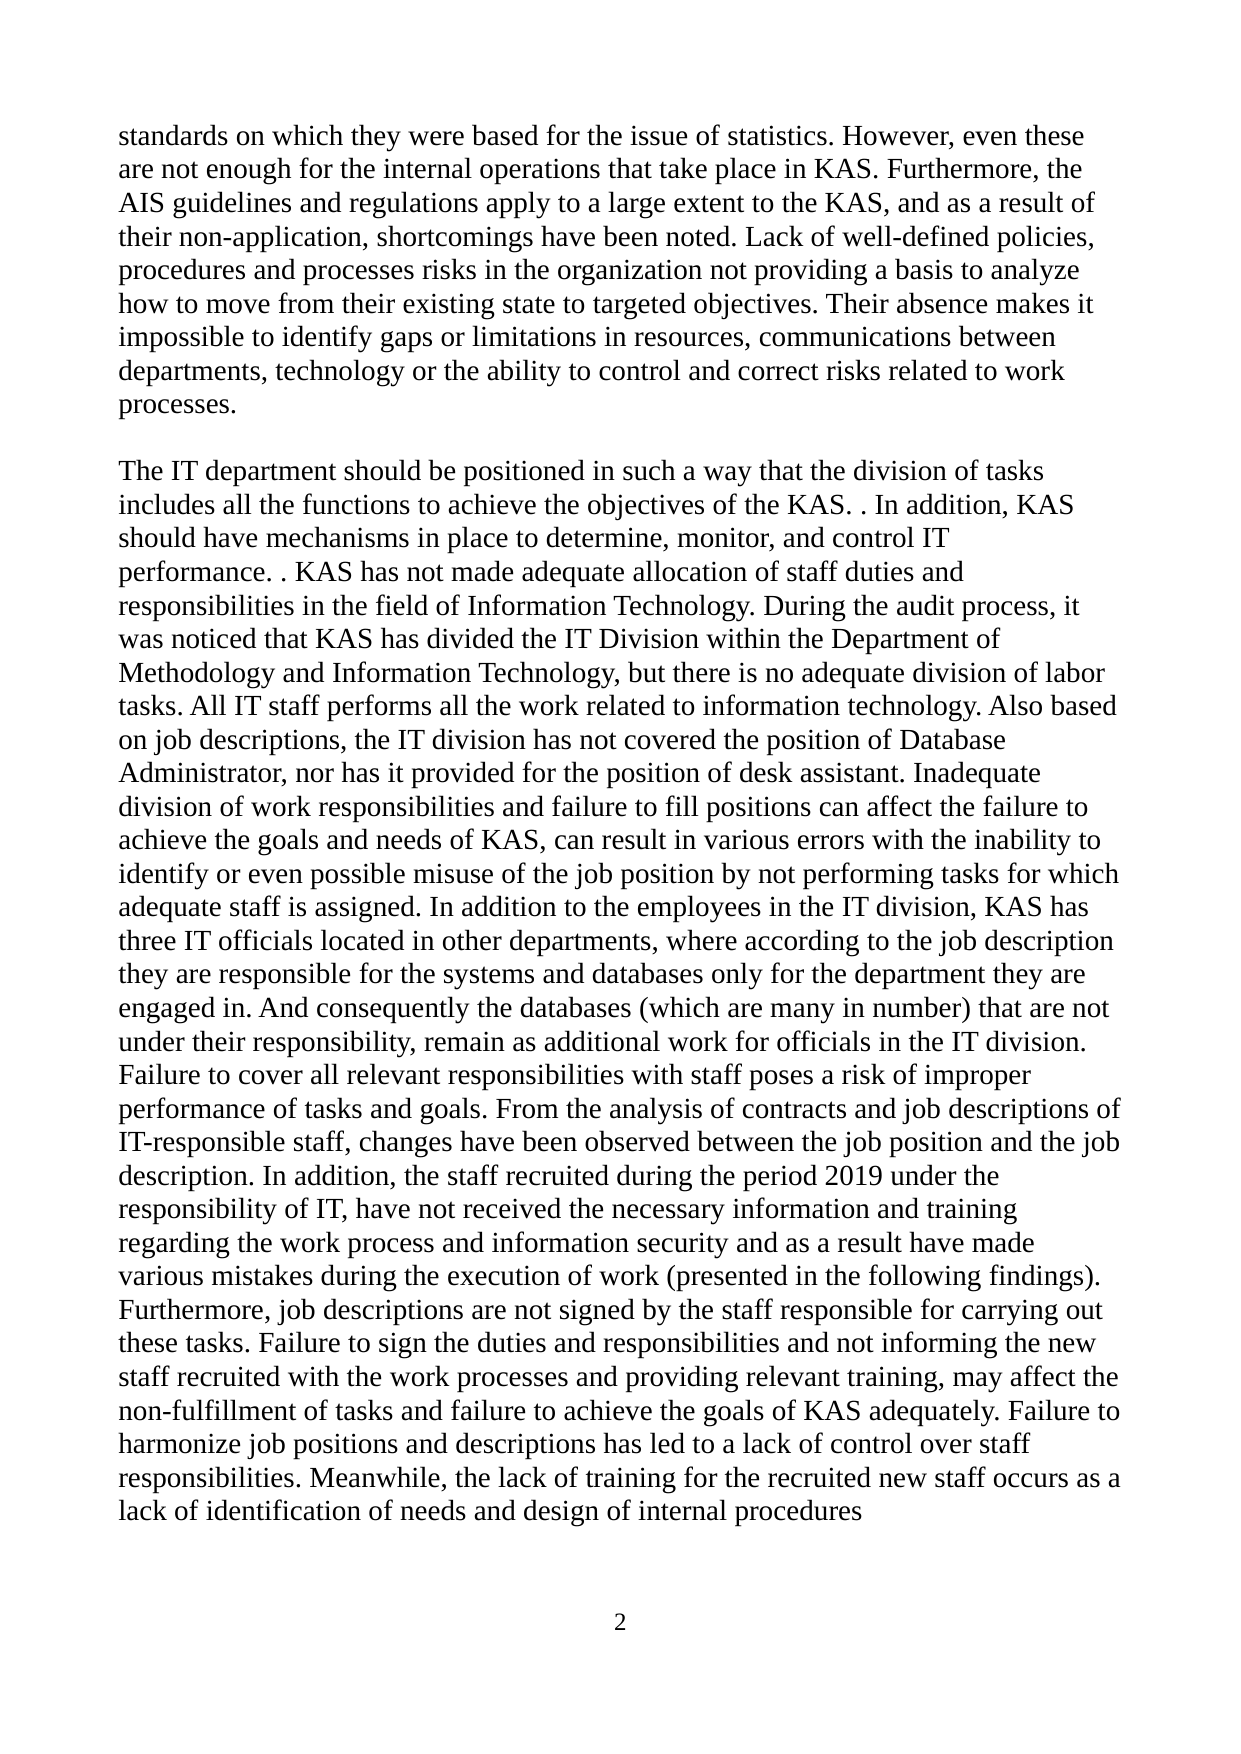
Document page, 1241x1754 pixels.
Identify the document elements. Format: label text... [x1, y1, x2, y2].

text The IT department should be positioned in such a way that the division of tasks includes all the functions to achieve the objectives of the KAS. . In addition, KAS should have mechanisms in place to determine, monitor, and control IT performance. . KAS has not made adequate allocation of staff duties and responsibilities in the field of Information Technology. During the audit process, it was noticed that KAS has divided the IT Division within the Department of Methodology and Information Technology, but there is no adequate division of labor tasks. All IT staff performs all the work related to information technology. Also based on job descriptions, the IT division has not covered the position of Database Administrator, nor has it provided for the position of desk assistant. Inadequate division of work responsibilities and failure to fill positions can affect the failure to achieve the goals and needs of KAS, can result in various errors with the inability to identify or even possible misuse of the job position by not performing tasks for which adequate staff is assigned. In addition to the employees in the IT division, KAS has three IT officials located in other departments, where according to the job description they are responsible for the systems and databases only for the department they are engaged in. And consequently the databases (which are many in number) that are not under their responsibility, remain as additional work for officials in the IT division. Failure to cover all relevant responsibilities with staff poses a risk of improper performance of tasks and goals. From the analysis of contracts and job descriptions of IT-responsible staff, changes have been observed between the job position and the job description. In addition, the staff recruited during the period 2019 under the responsibility of IT, have not received the necessary information and training regarding the work process and information security and as a result have made various mistakes during the execution of work (presented in the following findings). Furthermore, job descriptions are not signed by the staff responsible for carrying out these tasks. Failure to sign the duties and responsibilities and not informing the new staff recruited with the work processes and providing relevant training, may affect the non-fulfillment of tasks and failure to achieve the goals of KAS adequately. Failure to harmonize job positions and descriptions has led to a lack of control over staff responsibilities. Meanwhile, the lack of training for the recruited new staff occurs as a lack of identification of needs and design of internal procedures [118, 453, 1122, 1527]
text standards on which they were based for the issue of statistics. However, even these are not enough for the internal operations that take place in KAS. Furthermore, the AIS guidelines and regulations apply to a large extent to the KAS, and as a result of their non-application, shortcomings have been noted. Lack of well-defined policies, procedures and processes risks in the organization not providing a basis to analyze how to move from their existing state to targeted objectives. Their absence makes it impossible to identify gaps or limitations in resources, communications between departments, technology or the ability to control and correct risks related to work processes. [118, 118, 1122, 420]
